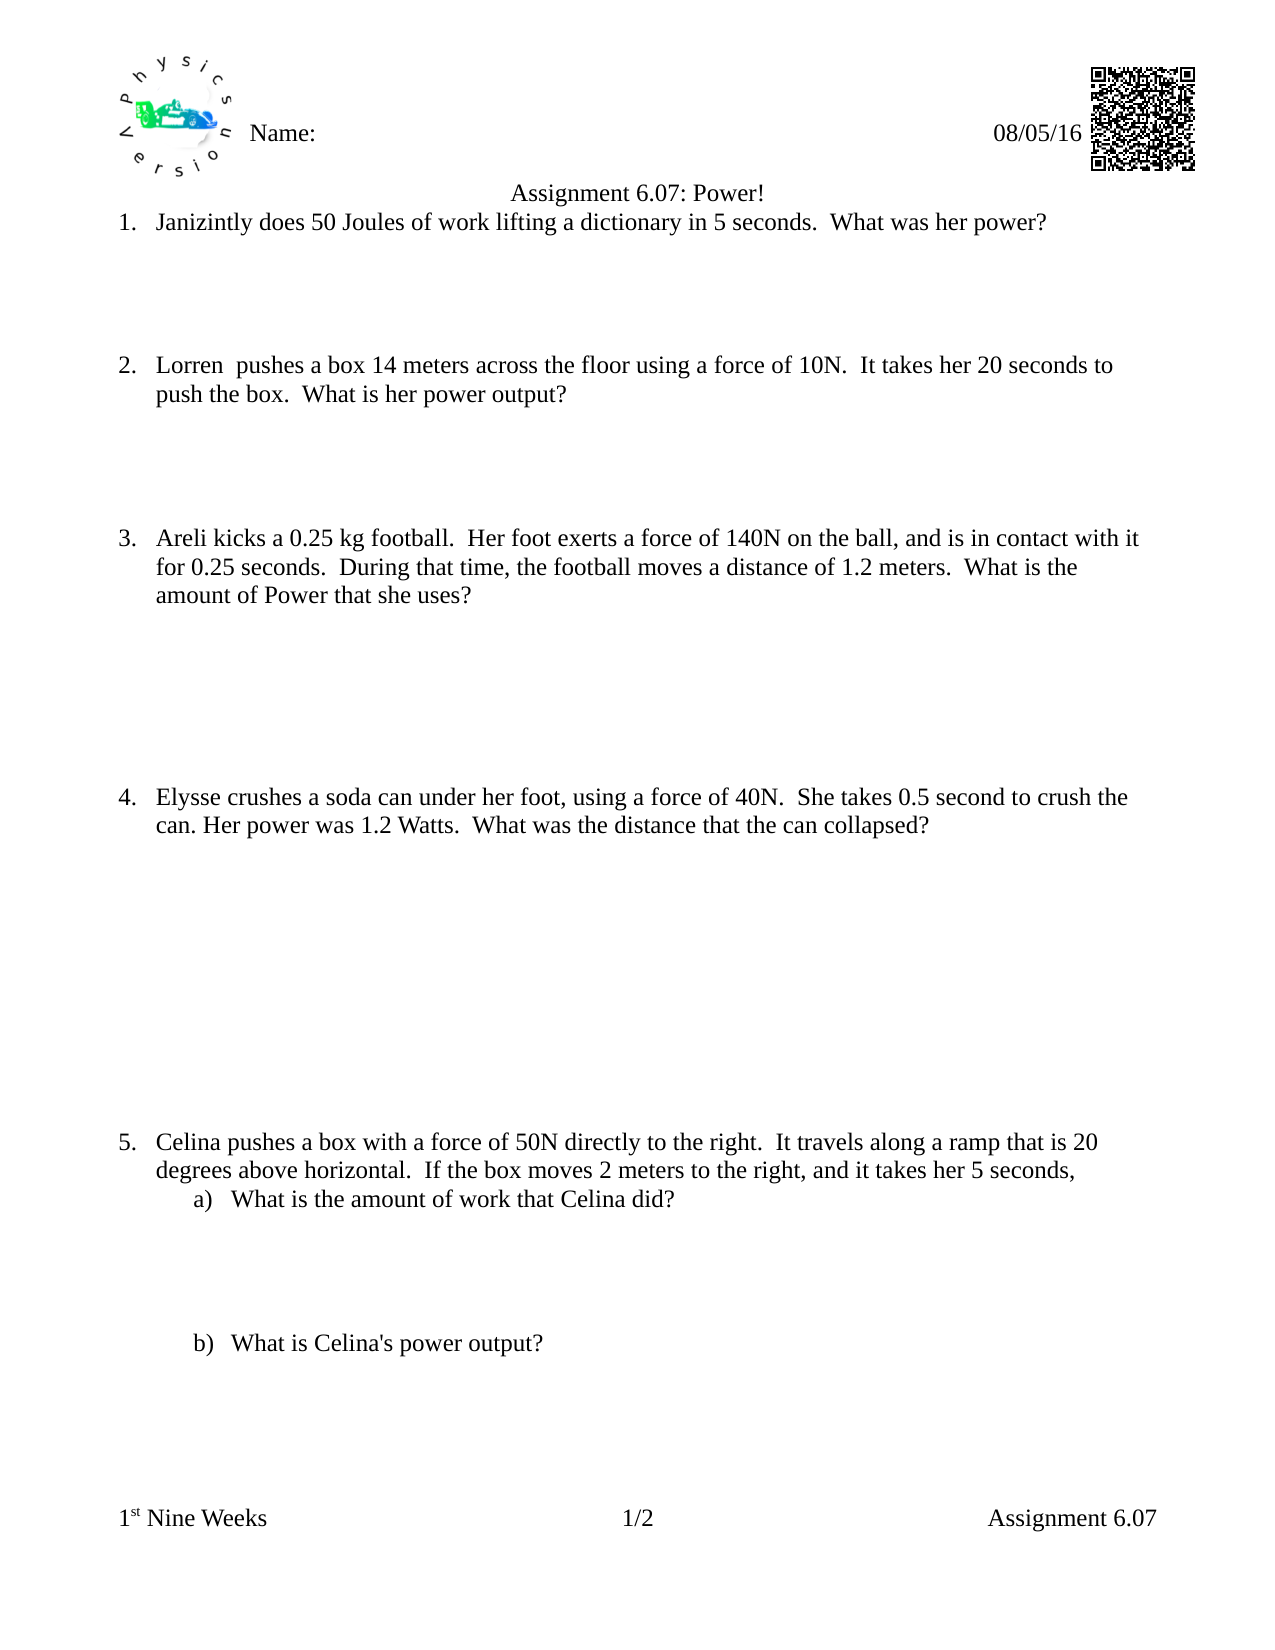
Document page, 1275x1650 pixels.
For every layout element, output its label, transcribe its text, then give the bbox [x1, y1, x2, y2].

list Areli kicks a 0.25 kg football. Her foot exerts a force of 140N on the ball, and is in contact with it for 0.25 seconds. During that time, the football moves a distance of 1.2 meters. What is the amount of Power that she uses? [118, 523, 1157, 609]
text Assignment 6.07: Power! [118, 176, 1157, 207]
picture [1082, 58, 1203, 179]
list What is the amount of work that Celina did? [193, 1184, 1157, 1213]
list Lorren pushes a box 14 meters across the floor using a force of 10N. It takes her 20 seconds to push the box. What is her power output? [118, 351, 1157, 408]
list What is Celina's power output? [193, 1328, 1157, 1357]
list Celina pushes a box with a force of 50N directly to the right. It travels along a ramp that is 20 degrees above horizontal. If the box moves 2 meters to the right, and it takes her 5 seconds, [118, 1127, 1157, 1184]
list Janizintly does 50 Joules of work lifting a dictionary in 5 seconds. What was her power? [118, 207, 1157, 236]
picture [119, 56, 232, 177]
list Elysse crushes a soda can under her foot, using a force of 40N. She takes 0.5 second to crush the can. Her power was 1.2 Watts. What was the distance that the can collapsed? [118, 782, 1157, 839]
